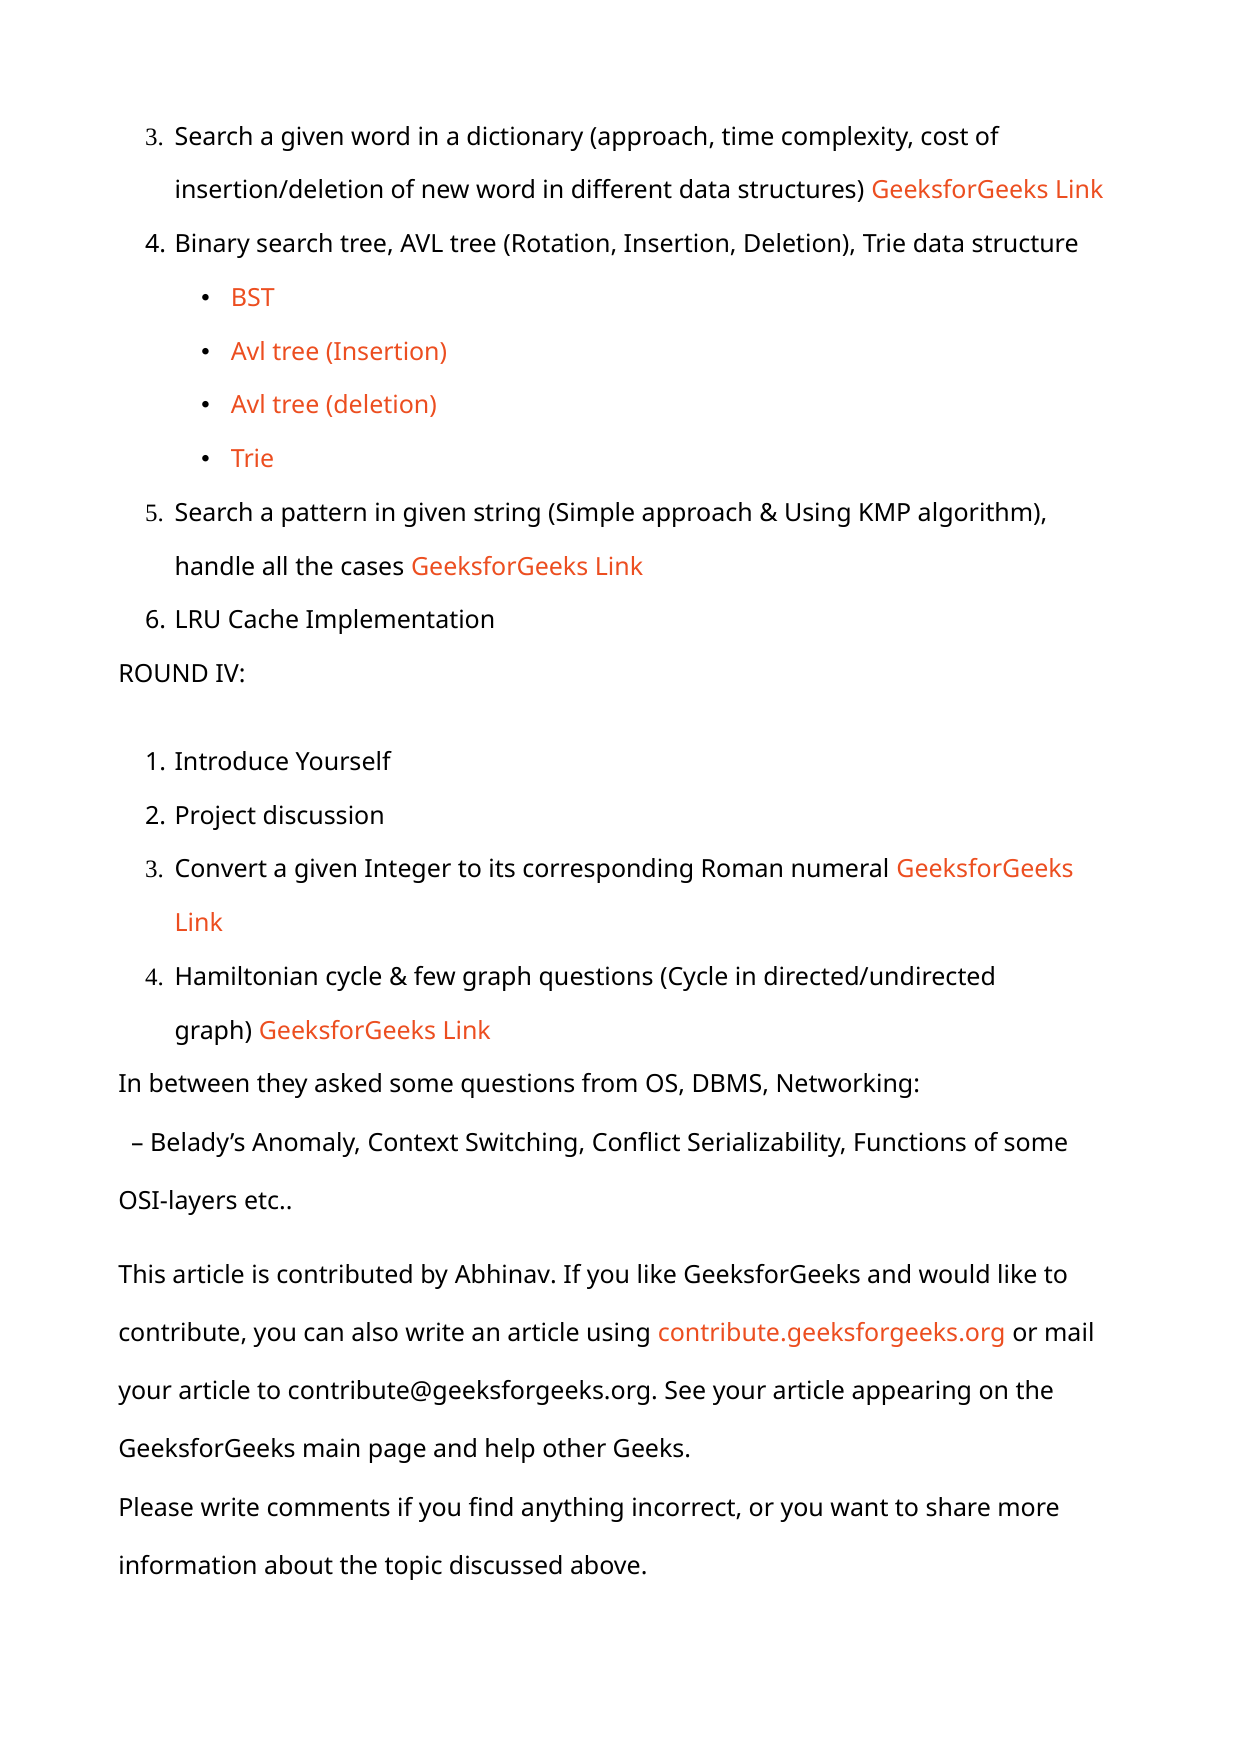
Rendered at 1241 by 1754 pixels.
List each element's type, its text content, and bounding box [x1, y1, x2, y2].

list Avl tree (deletion) [231, 387, 1122, 421]
text ROUND IV: [118, 656, 1122, 690]
list Search a pattern in given string (Simple approach & Using KMP algorithm), handle all the cases GeeksforGeeks Link [174, 494, 1122, 582]
text In between they asked some questions from OS, DBMS, Networking: – Belady’s Anomaly, Context Switching, Conflict Serializability, Functions of some OSI-layers etc.. [118, 1066, 1122, 1217]
list BST [231, 279, 1122, 313]
text This article is contributed by Abhinav. If you like GeeksforGeeks and would like to contribute, you can also write an article using contribute.geeksforgeeks.org or mail your article to contribute@geeksforgeeks.org. See your article appearing on the GeeksforGeeks main page and help other Geeks. [118, 1256, 1122, 1465]
list Convert a given Integer to its corresponding Roman numeral GeeksforGeeks Link [174, 851, 1122, 939]
list Trie [231, 441, 1122, 475]
list Avl tree (Insertion) [231, 333, 1122, 367]
list LRU Cache Implementation [174, 602, 1122, 636]
list Project discussion [174, 797, 1122, 831]
list Hamiltonian cycle & few graph questions (Cycle in directed/undirected graph) GeeksforGeeks Link [174, 958, 1122, 1046]
text Please write comments if you find anything incorrect, or you want to share more information about the topic discussed above. [118, 1489, 1122, 1582]
list Binary search tree, AVL tree (Rotation, Insertion, Deletion), Trie data structure [174, 226, 1122, 260]
list Search a given word in a dictionary (approach, time complexity, cost of insertion/deletion of new word in different data structures) GeeksforGeeks Link [174, 118, 1122, 206]
list Introduce Yourself [174, 743, 1122, 778]
